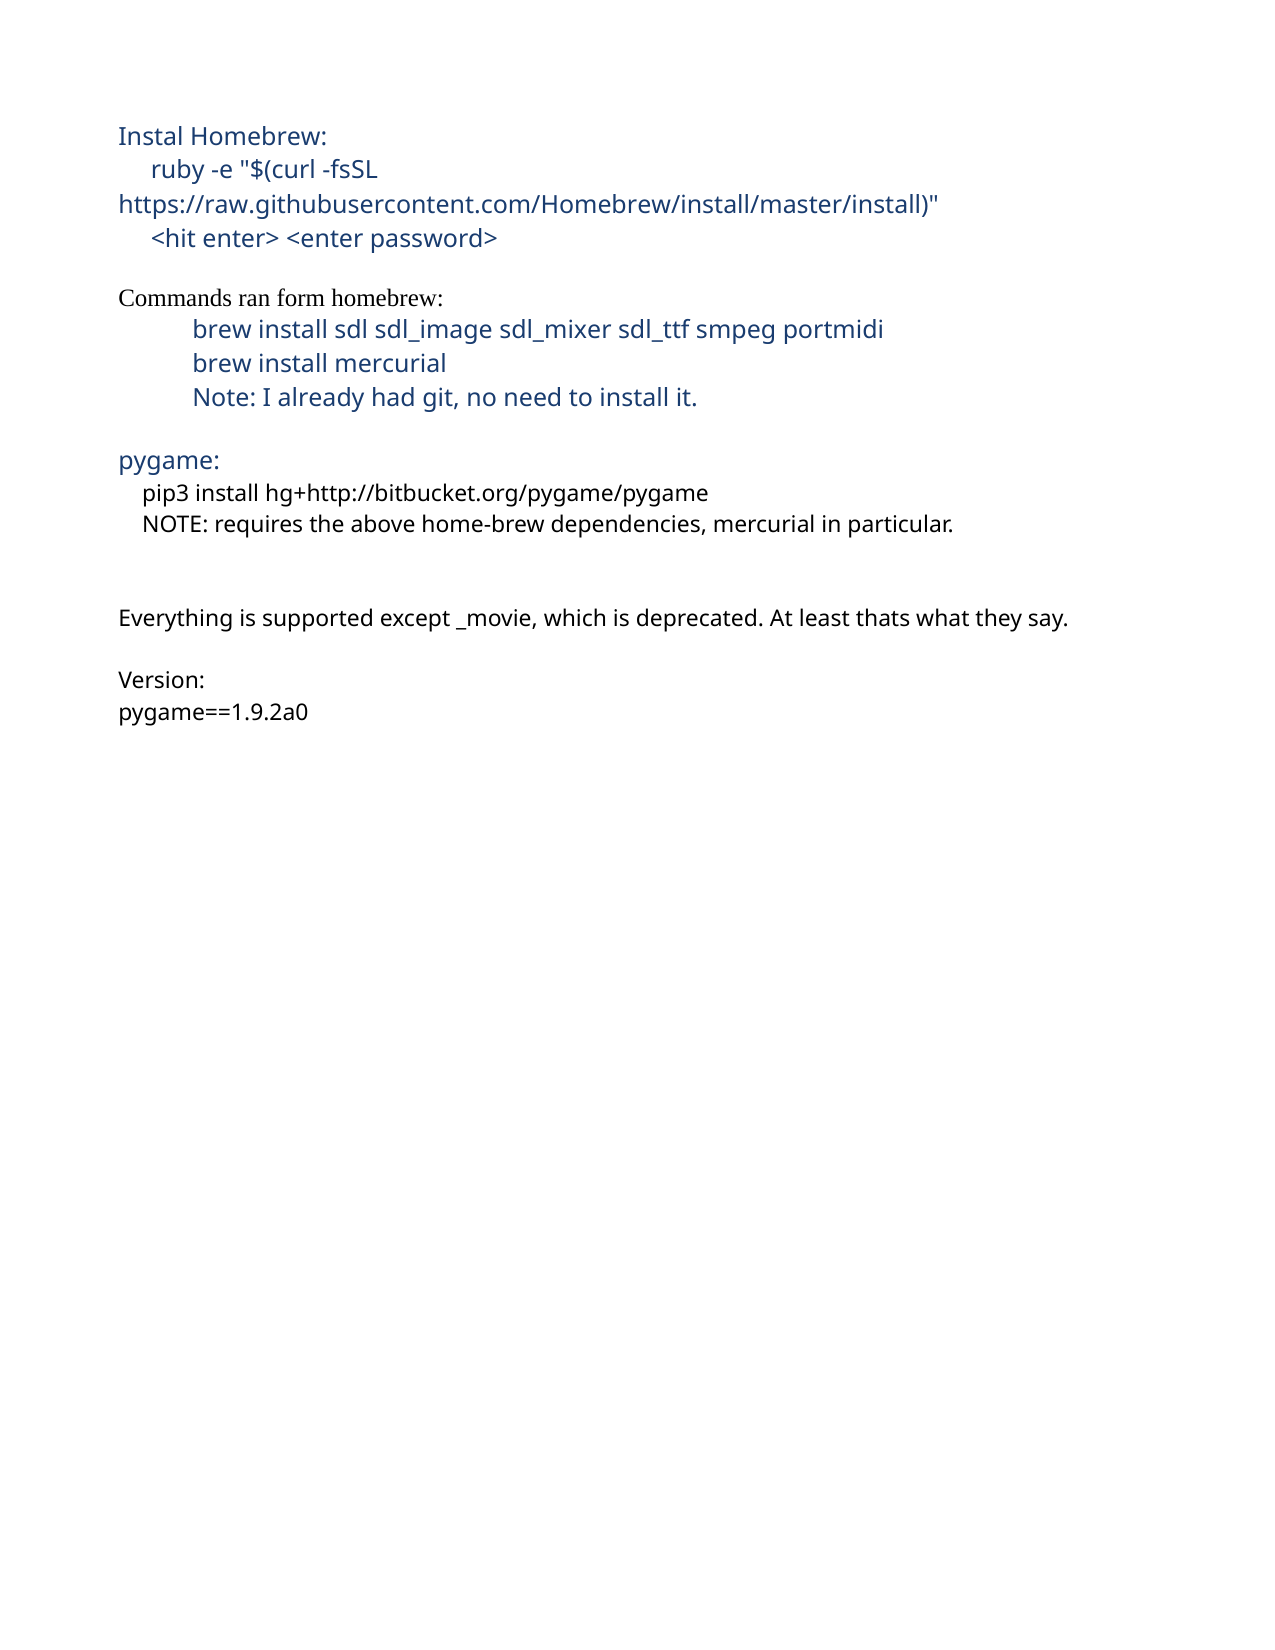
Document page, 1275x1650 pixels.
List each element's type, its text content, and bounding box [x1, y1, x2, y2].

text ruby -e "$(curl -fsSL https://raw.githubusercontent.com/Homebrew/install/master/install)" [118, 152, 1157, 220]
text pygame: [118, 443, 1157, 477]
text pip3 install hg+http://bitbucket.org/pygame/pygame [118, 477, 1157, 508]
text NOTE: requires the above home-brew dependencies, mercurial in particular. [118, 508, 1157, 539]
text Version: [118, 664, 1157, 696]
text brew install mercurial [118, 346, 1157, 380]
text Commands ran form homebrew: [118, 283, 1157, 312]
text Instal Homebrew: [118, 118, 1157, 152]
text <hit enter> <enter password> [118, 220, 1157, 254]
text Note: I already had git, no need to install it. [118, 380, 1157, 414]
text Everything is supported except _movie, which is deprecated. At least thats what they say. [118, 602, 1157, 633]
text brew install sdl sdl_image sdl_mixer sdl_ttf smpeg portmidi [118, 312, 1157, 346]
text pygame==1.9.2a0 [118, 696, 1157, 727]
